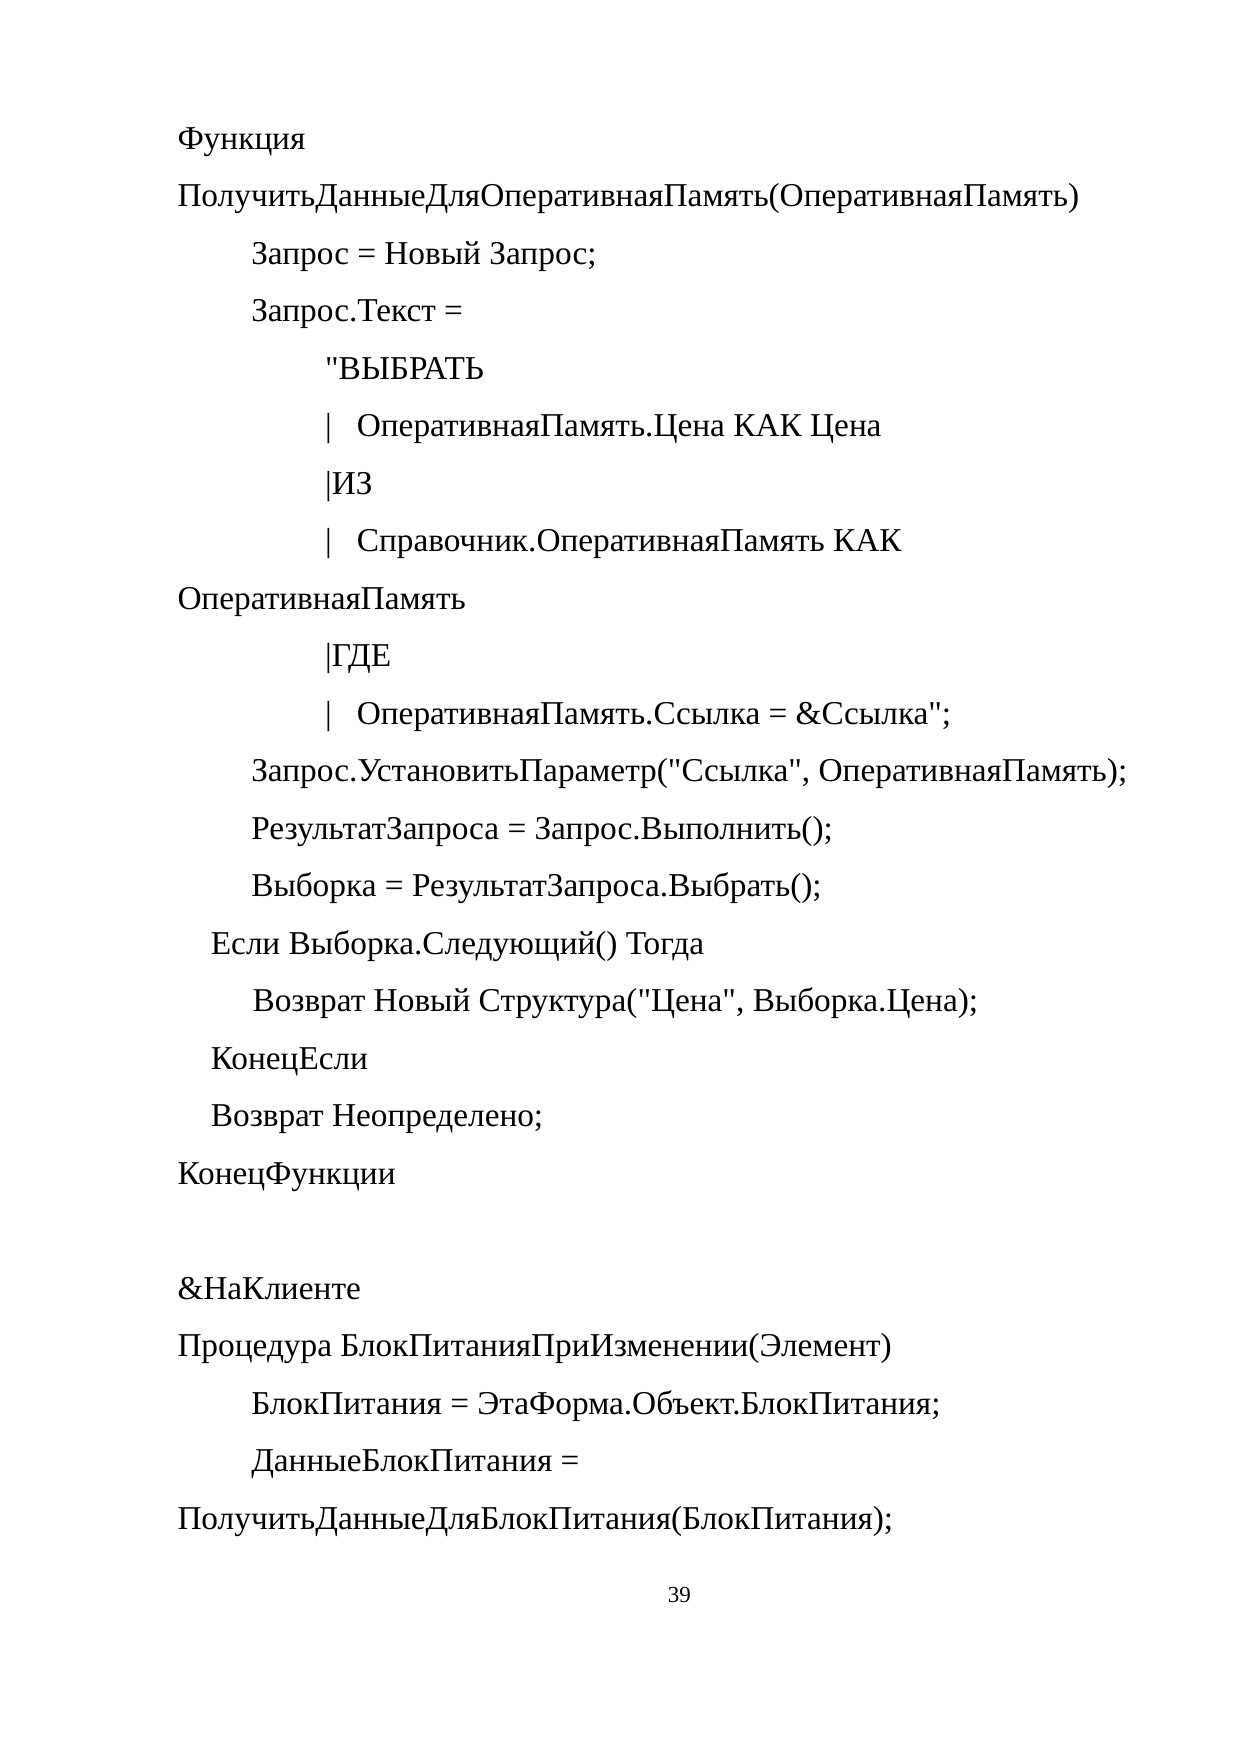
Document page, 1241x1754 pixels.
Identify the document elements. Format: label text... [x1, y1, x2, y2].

subtitle РезультатЗапроса = Запрос.Выполнить(); [177, 808, 1152, 846]
subtitle | ОперативнаяПамять.Цена КАК Цена [177, 406, 1152, 444]
subtitle Если Выборка.Следующий() Тогда [177, 923, 1152, 961]
subtitle КонецФункции [177, 1153, 1152, 1191]
subtitle | Справочник.ОперативнаяПамять КАК ОперативнаяПамять [177, 521, 1152, 616]
subtitle &НаКлиенте [177, 1268, 1152, 1306]
subtitle БлокПитания = ЭтаФорма.Объект.БлокПитания; [177, 1383, 1152, 1421]
subtitle Возврат Неопределено; [177, 1096, 1152, 1134]
subtitle |ИЗ [177, 463, 1152, 501]
subtitle Запрос.УстановитьПараметр("Ссылка", ОперативнаяПамять); [177, 751, 1152, 789]
subtitle ДанныеБлокПитания = ПолучитьДанныеДляБлокПитания(БлокПитания); [177, 1441, 1152, 1536]
subtitle | ОперативнаяПамять.Ссылка = &Ссылка"; [177, 693, 1152, 731]
subtitle КонецЕсли [177, 1038, 1152, 1076]
subtitle |ГДЕ [177, 636, 1152, 674]
subtitle Функция ПолучитьДанныеДляОперативнаяПамять(ОперативнаяПамять) [177, 118, 1152, 214]
subtitle Запрос = Новый Запрос; [177, 233, 1152, 271]
subtitle "ВЫБРАТЬ [177, 348, 1152, 386]
subtitle Выборка = РезультатЗапроса.Выбрать(); [177, 866, 1152, 904]
subtitle Процедура БлокПитанияПриИзменении(Элемент) [177, 1326, 1152, 1364]
subtitle Запрос.Текст = [177, 291, 1152, 329]
subtitle Возврат Новый Структура("Цена", Выборка.Цена); [177, 981, 1152, 1019]
